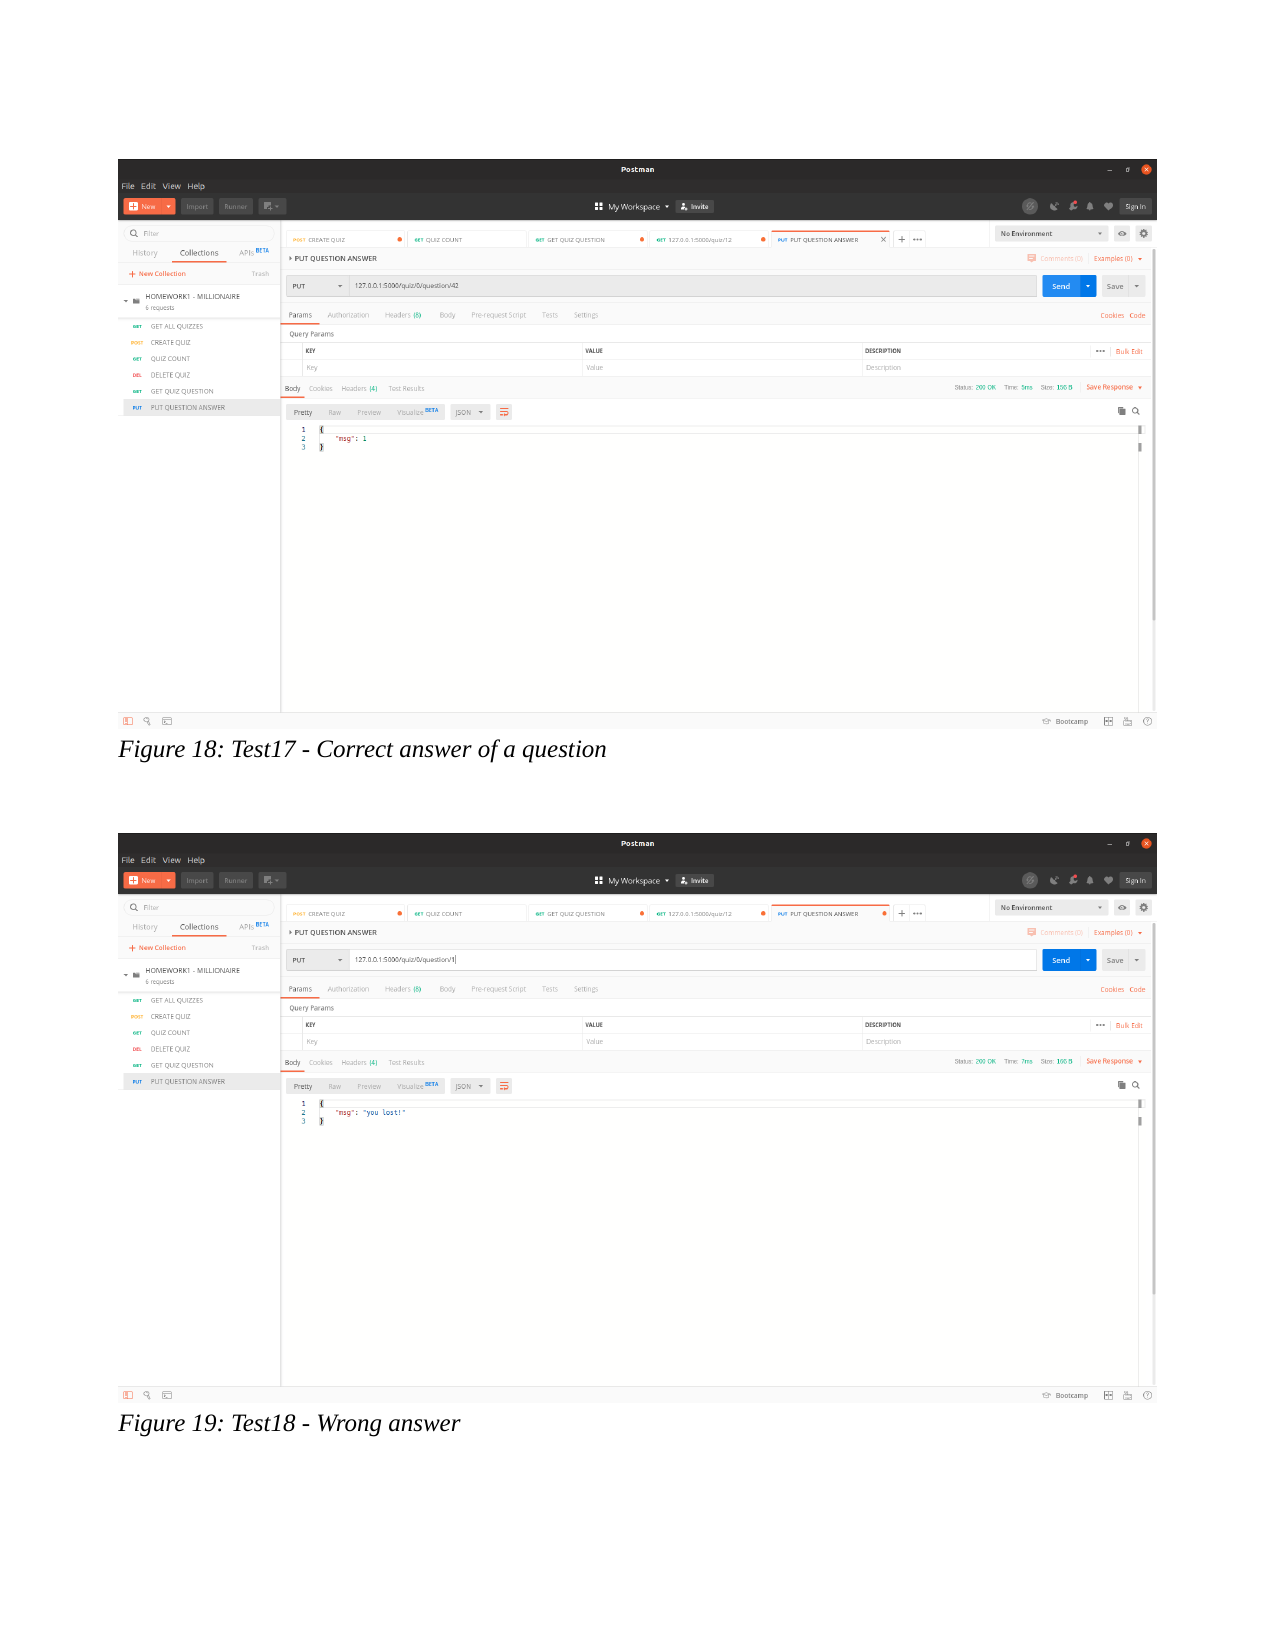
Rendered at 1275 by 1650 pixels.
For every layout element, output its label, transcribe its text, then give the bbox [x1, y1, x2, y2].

text Figure 19: Test18 - Wrong answer [118, 1403, 1157, 1437]
picture [118, 159, 1157, 729]
text Figure 18: Test17 - Correct answer of a question [118, 729, 1157, 763]
picture [118, 833, 1157, 1403]
